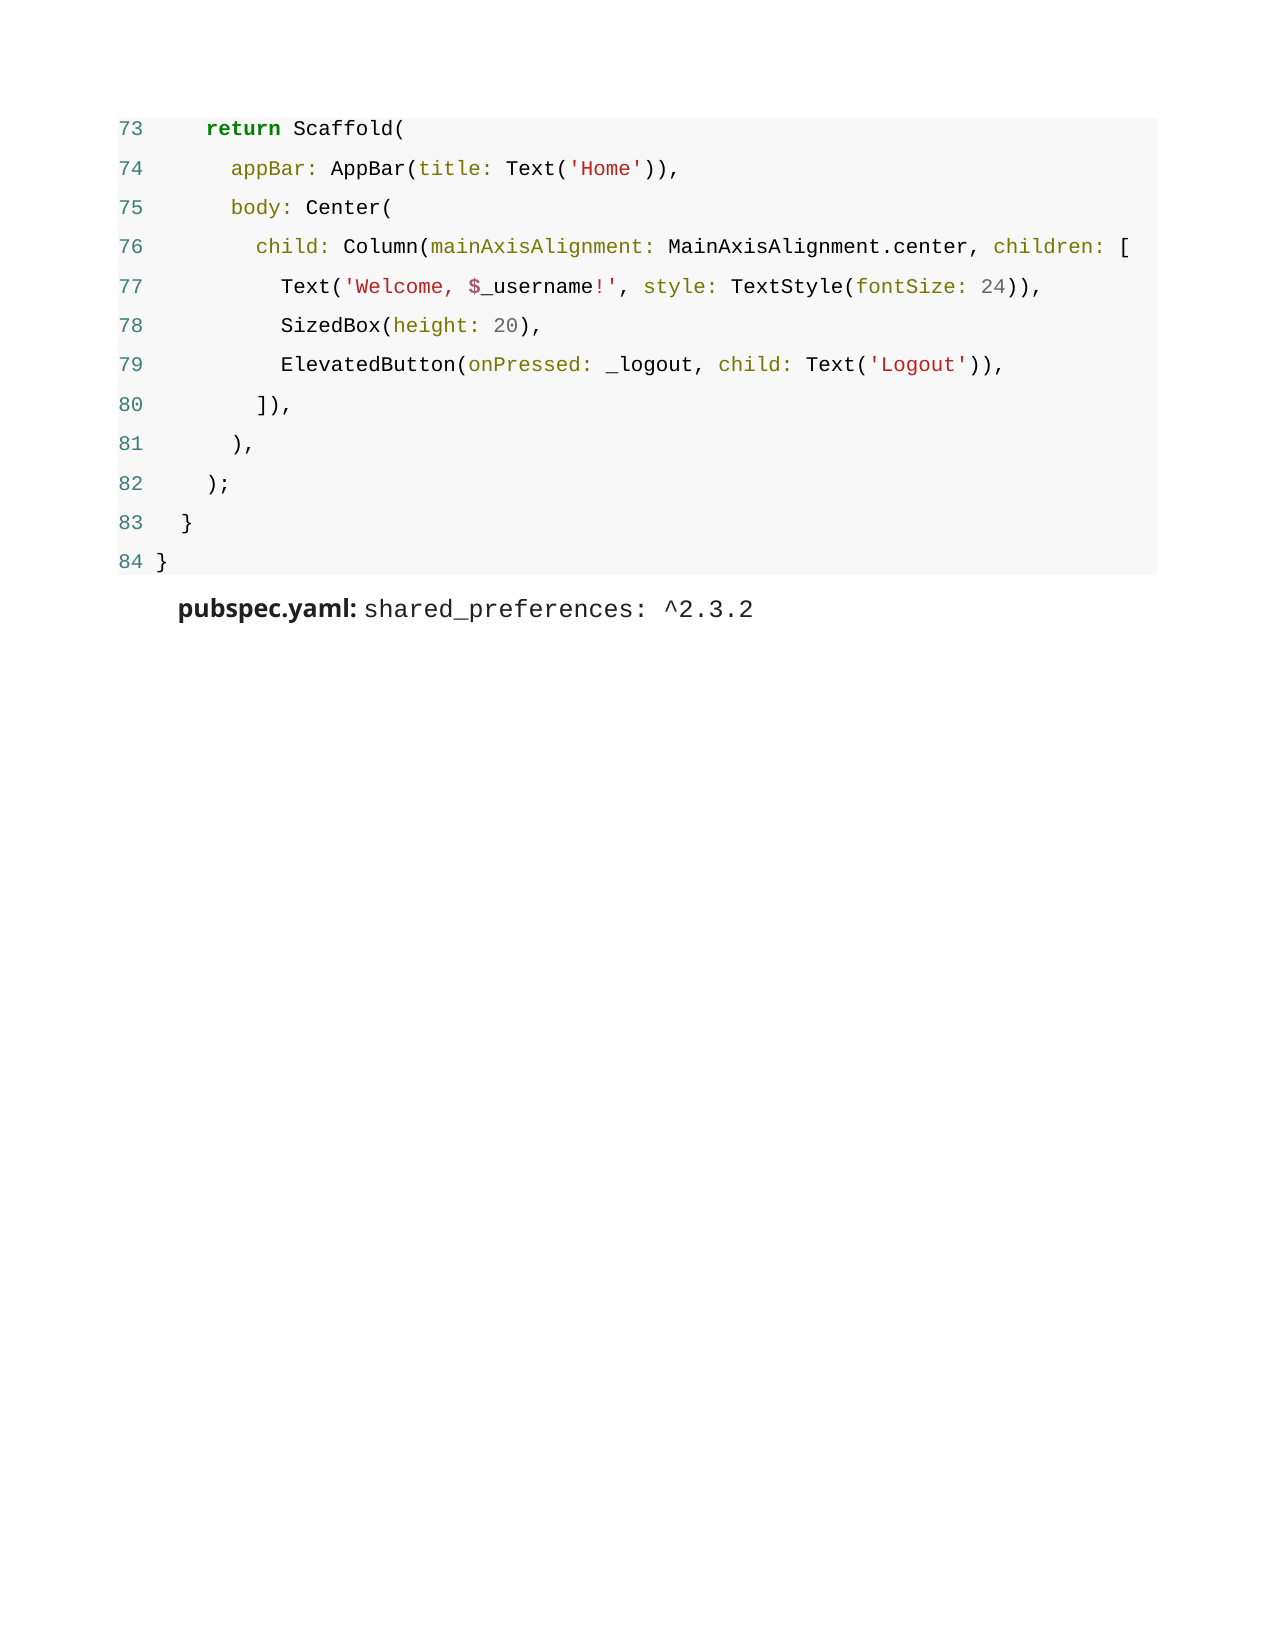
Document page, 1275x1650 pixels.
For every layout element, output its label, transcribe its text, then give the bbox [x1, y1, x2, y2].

text 73 return Scaffold( [118, 118, 1157, 142]
text 82 ); [118, 472, 1157, 496]
text 75 body: Center( [118, 197, 1157, 221]
text 80 ]), [118, 394, 1157, 417]
text 81 ), [118, 433, 1157, 457]
text 77 Text('Welcome, $_username!', style: TextStyle(fontSize: 24)), [118, 276, 1157, 299]
text 83 } [118, 512, 1157, 536]
text 84 } [118, 551, 1157, 575]
text 79 ElevatedButton(onPressed: _logout, child: Text('Logout')), [118, 354, 1157, 378]
text 78 SizedBox(height: 20), [118, 315, 1157, 339]
text pubspec.yaml: shared_preferences: ^2.3.2 [177, 591, 1098, 625]
text 76 child: Column(mainAxisAlignment: MainAxisAlignment.center, children: [ [118, 236, 1157, 260]
text 74 appBar: AppBar(title: Text('Home')), [118, 157, 1157, 181]
